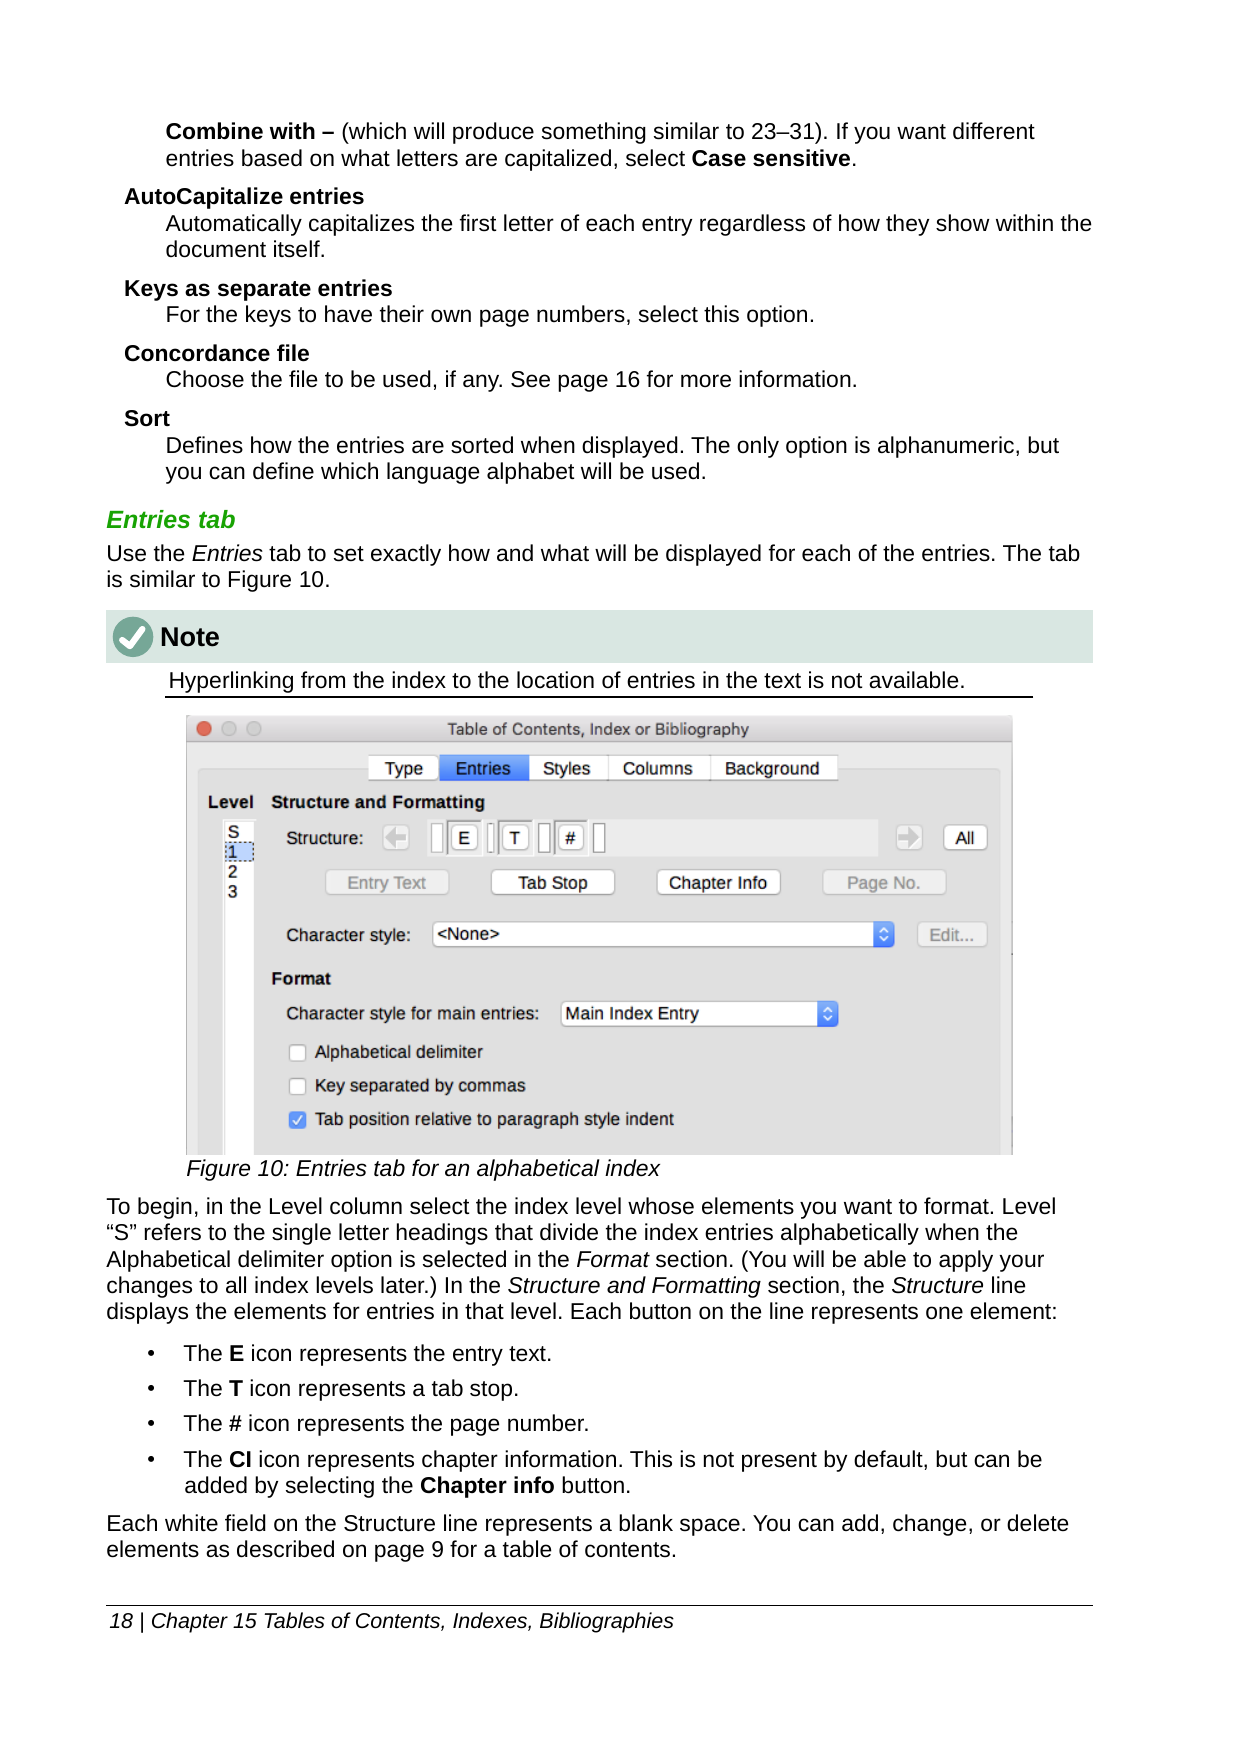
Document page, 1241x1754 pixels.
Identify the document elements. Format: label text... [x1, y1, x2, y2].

subtitle Note [106, 610, 1093, 663]
text Hyperlinking from the index to the location of entries in the text is not available. [165, 663, 1033, 696]
text For the keys to have their own page numbers, select this option. [165, 301, 1093, 328]
list The # icon represents the page number. [144, 1407, 1093, 1437]
list The E icon represents the entry text. [144, 1337, 1093, 1366]
text Combine with – (which will produce something similar to 23–31). If you want different entries based on what letters are capitalized, select Case sensitive. [165, 118, 1093, 171]
text Use the Entries tab to set exactly how and what will be displayed for each of the entries. The tab is similar to Figure 10. [106, 540, 1093, 592]
text AutoCapitalize entries [124, 183, 1093, 210]
list The T icon represents a tab stop. [144, 1372, 1093, 1402]
text Keys as separate entries [124, 275, 1093, 301]
text Defines how the entries are sorted when displayed. The only option is alphanumeric, but you can define which language alphabet will be used. [165, 432, 1093, 484]
text Each white field on the Structure line represents a blank space. You can add, change, or delete elements as described on page 9 for a table of contents. [106, 1510, 1093, 1563]
list To begin, in the Level column select the index level whose elements you want to format. Level “S” refers to the single letter headings that divide the index entries alphabetically when the Alphabetical delimiter option is selected in the Format section. (You will be able to apply your changes to all index levels later.) In the Structure and Formatting section, the Structure line displays the elements for entries in that level. Each button on the line represents one element: [106, 1193, 1093, 1324]
text Figure 10: Entries tab for an alphabetical index [186, 1155, 1013, 1181]
text Concordance file [124, 340, 1093, 366]
subtitle Entries tab [106, 505, 1093, 534]
list The CI icon represents chapter information. This is not present by default, but can be added by selecting the Chapter info button. [144, 1443, 1093, 1501]
text Sort [124, 405, 1093, 432]
text Choose the file to be used, if any. See page 16 for more information. [165, 366, 1093, 393]
picture [186, 715, 1013, 1155]
text Automatically capitalizes the first letter of each entry regardless of how they show within the document itself. [165, 210, 1093, 262]
